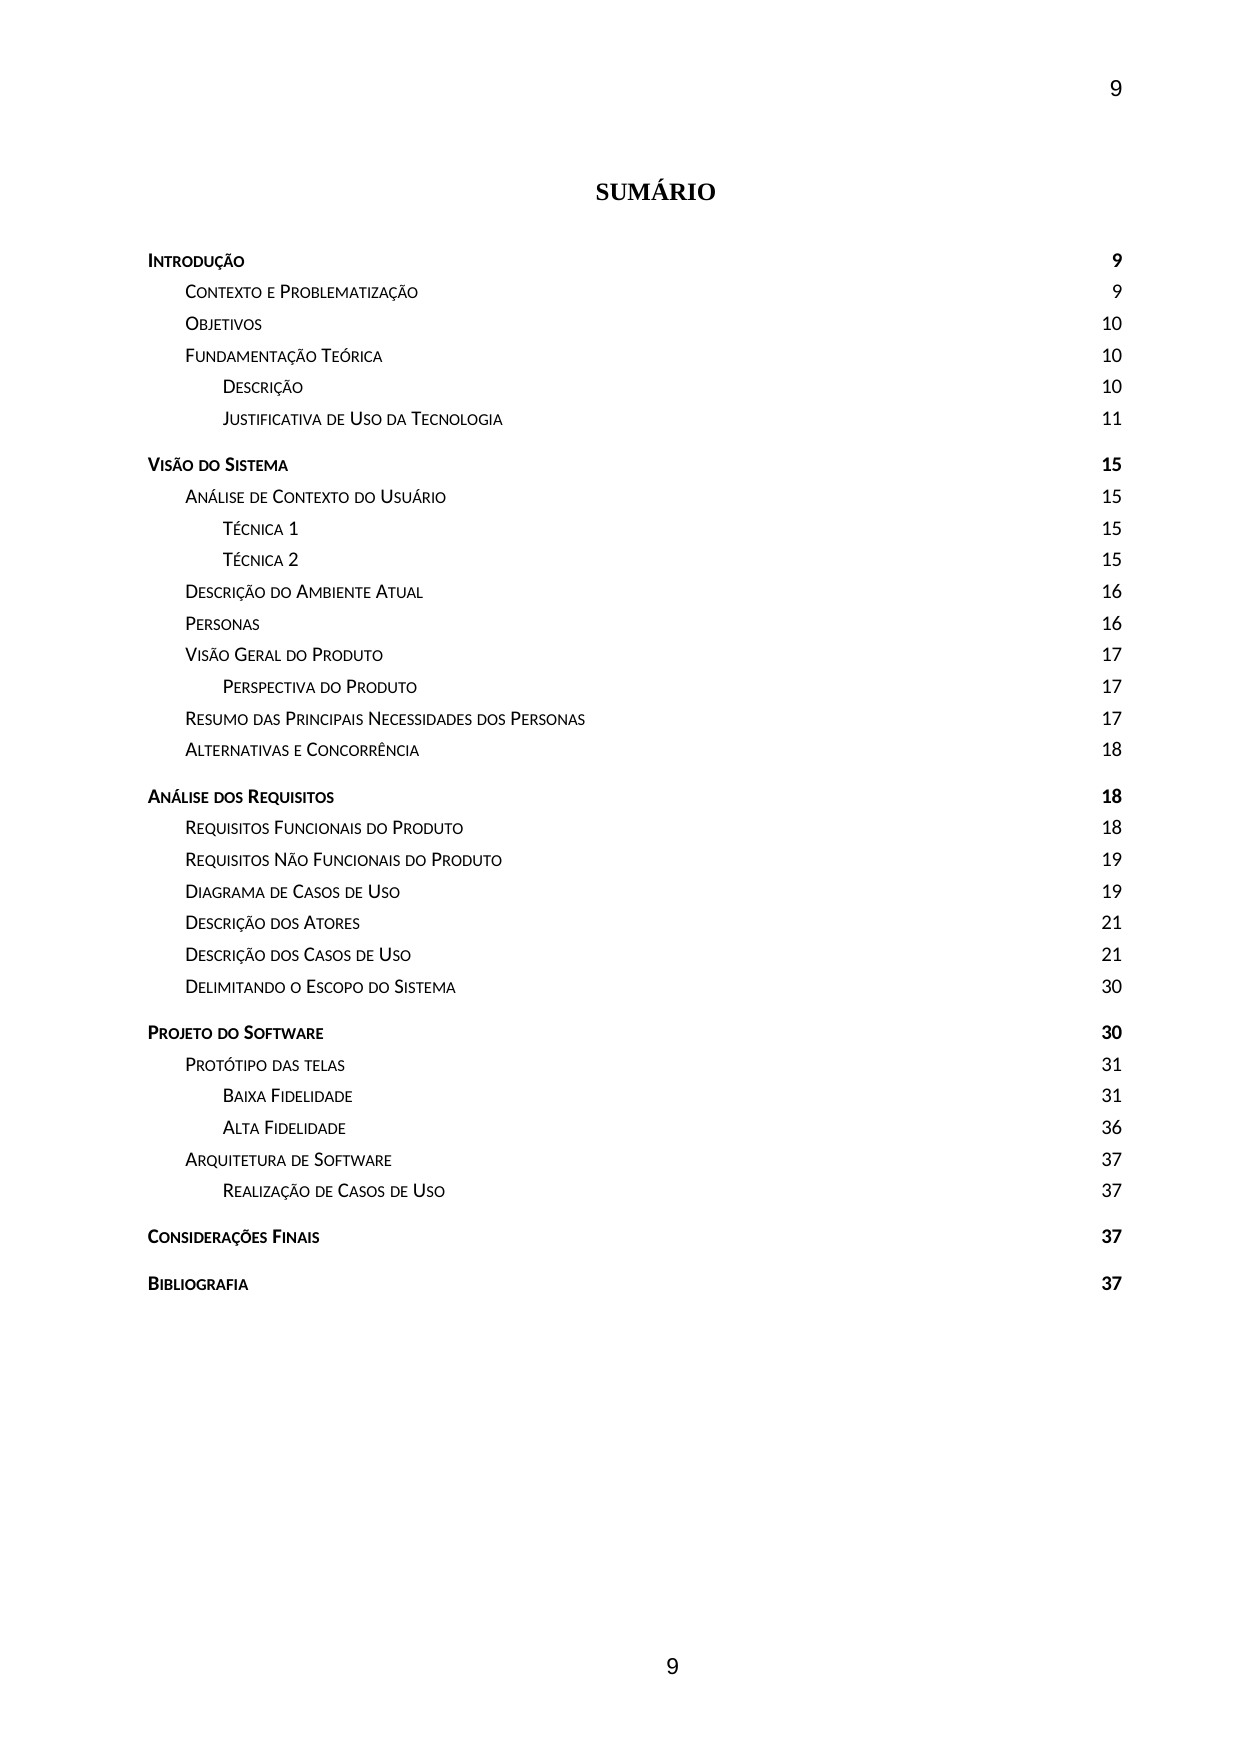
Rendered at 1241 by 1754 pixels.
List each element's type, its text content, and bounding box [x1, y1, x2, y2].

text Diagrama de Casos de Uso 19 [185, 878, 1122, 903]
text Projeto do Software 30 [148, 1019, 1122, 1044]
text Contexto e Problematização 9 [185, 279, 1122, 304]
text Introdução 9 [148, 247, 1122, 272]
text Descrição 10 [223, 374, 1122, 399]
text Bibliografia 37 [148, 1270, 1122, 1295]
text Descrição dos Atores 21 [185, 909, 1122, 935]
text Técnica 1 15 [223, 515, 1122, 540]
text Perspectiva do Produto 17 [223, 673, 1122, 699]
text Visão Geral do Produto 17 [185, 642, 1122, 667]
text Considerações Finais 37 [148, 1224, 1122, 1249]
text Análise de Contexto do Usuário 15 [185, 483, 1122, 509]
text Realização de Casos de Uso 37 [223, 1177, 1122, 1203]
text Requisitos Funcionais do Produto 18 [185, 814, 1122, 840]
text Descrição do Ambiente Atual 16 [185, 578, 1122, 604]
text Fundamentação Teórica 10 [185, 342, 1122, 367]
text Resumo das Principais Necessidades dos Personas 17 [185, 705, 1122, 730]
text Alta Fidelidade 36 [223, 1114, 1122, 1139]
text Delimitando o Escopo do Sistema 30 [185, 973, 1122, 998]
text Alternativas e Concorrência 18 [185, 737, 1122, 762]
text Objetivos 10 [185, 310, 1122, 336]
text Arquitetura de Software 37 [185, 1146, 1122, 1171]
text Visão do Sistema 15 [148, 452, 1122, 477]
text Técnica 2 15 [223, 547, 1122, 572]
text Baixa Fidelidade 31 [223, 1082, 1122, 1108]
text Descrição dos Casos de Uso 21 [185, 941, 1122, 967]
text Requisitos Não Funcionais do Produto 19 [185, 846, 1122, 872]
text Justificativa de Uso da Tecnologia 11 [223, 405, 1122, 431]
text Personas 16 [185, 610, 1122, 635]
text Análise dos Requisitos 18 [148, 783, 1122, 808]
text SUMÁRIO [189, 177, 1122, 206]
text Protótipo das telas 31 [185, 1051, 1122, 1076]
